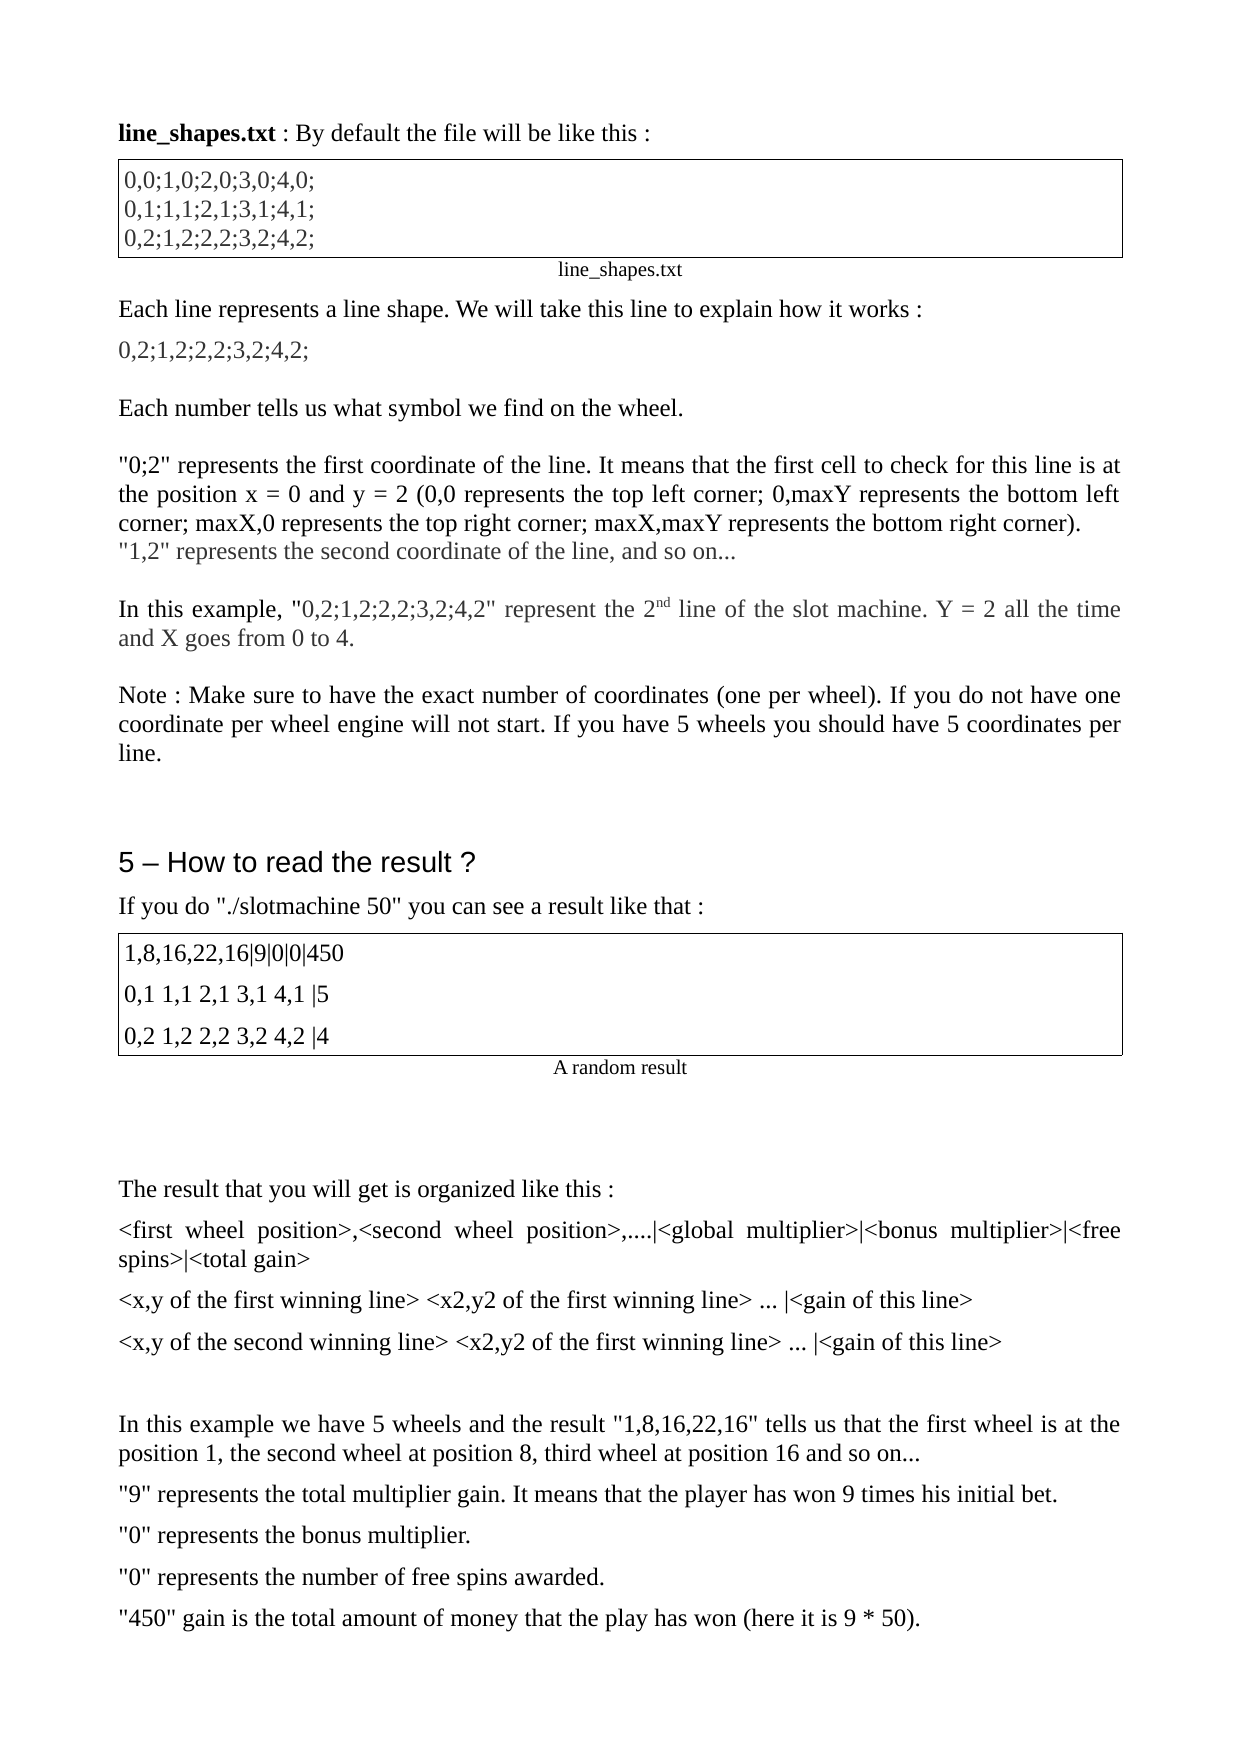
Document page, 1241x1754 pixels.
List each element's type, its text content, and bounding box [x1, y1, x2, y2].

subtitle 5 – How to read the result ? [118, 845, 1122, 879]
text "9" represents the total multiplier gain. It means that the player has won 9 times his initial bet. [118, 1479, 1122, 1508]
text "0" represents the bonus multiplier. [118, 1521, 1122, 1549]
text A random result [118, 1056, 1122, 1079]
table_header 1,8,16,22,16|9|0|0|450 0,1 1,1 2,1 3,1 4,1 |5 0,2 1,2 2,2 3,2 4,2 |4 [119, 934, 1122, 1055]
text Note : Make sure to have the exact number of coordinates (one per wheel). If you do not have one coordinate per wheel engine will not start. If you have 5 wheels you should have 5 coordinates per line. [118, 680, 1122, 766]
text "1,2" represents the second coordinate of the line, and so on... [118, 536, 1122, 565]
text If you do "./slotmachine 50" you can see a result like that : [118, 891, 1122, 920]
text line_shapes.txt [118, 258, 1122, 281]
text "0" represents the number of free spins awarded. [118, 1562, 1122, 1591]
text <first wheel position>,<second wheel position>,....|<global multiplier>|<bonus multiplier>|<free spins>|<total gain> [118, 1216, 1122, 1273]
text Each number tells us what symbol we find on the wheel. [118, 393, 1122, 421]
text <x,y of the first winning line> <x2,y2 of the first winning line> ... |<gain of this line> [118, 1286, 1122, 1314]
text In this example, "0,2;1,2;2,2;3,2;4,2" represent the 2nd line of the slot machine. Y = 2 all the time and X goes from 0 to 4. [118, 594, 1122, 651]
table_header 0,0;1,0;2,0;3,0;4,0; 0,1;1,1;2,1;3,1;4,1; 0,2;1,2;2,2;3,2;4,2; [119, 160, 1122, 257]
text Each line represents a line shape. We will take this line to explain how it works : [118, 294, 1122, 323]
text "0;2" represents the first coordinate of the line. It means that the first cell to check for this line is at the position x = 0 and y = 2 (0,0 represents the top left corner; 0,maxY represents the bottom left corner; maxX,0 represents the top right corner; maxX,maxY represents the bottom right corner). [118, 450, 1122, 536]
text line_shapes.txt : By default the file will be like this : [118, 118, 1122, 147]
text In this example we have 5 wheels and the result "1,8,16,22,16" tells us that the first wheel is at the position 1, the second wheel at position 8, third wheel at position 16 and so on... [118, 1409, 1122, 1467]
text "450" gain is the total amount of money that the play has won (here it is 9 * 50). [118, 1603, 1122, 1632]
text 0,2;1,2;2,2;3,2;4,2; [118, 335, 1122, 364]
text <x,y of the second winning line> <x2,y2 of the first winning line> ... |<gain of this line> [118, 1327, 1122, 1356]
text The result that you will get is organized like this : [118, 1174, 1122, 1203]
